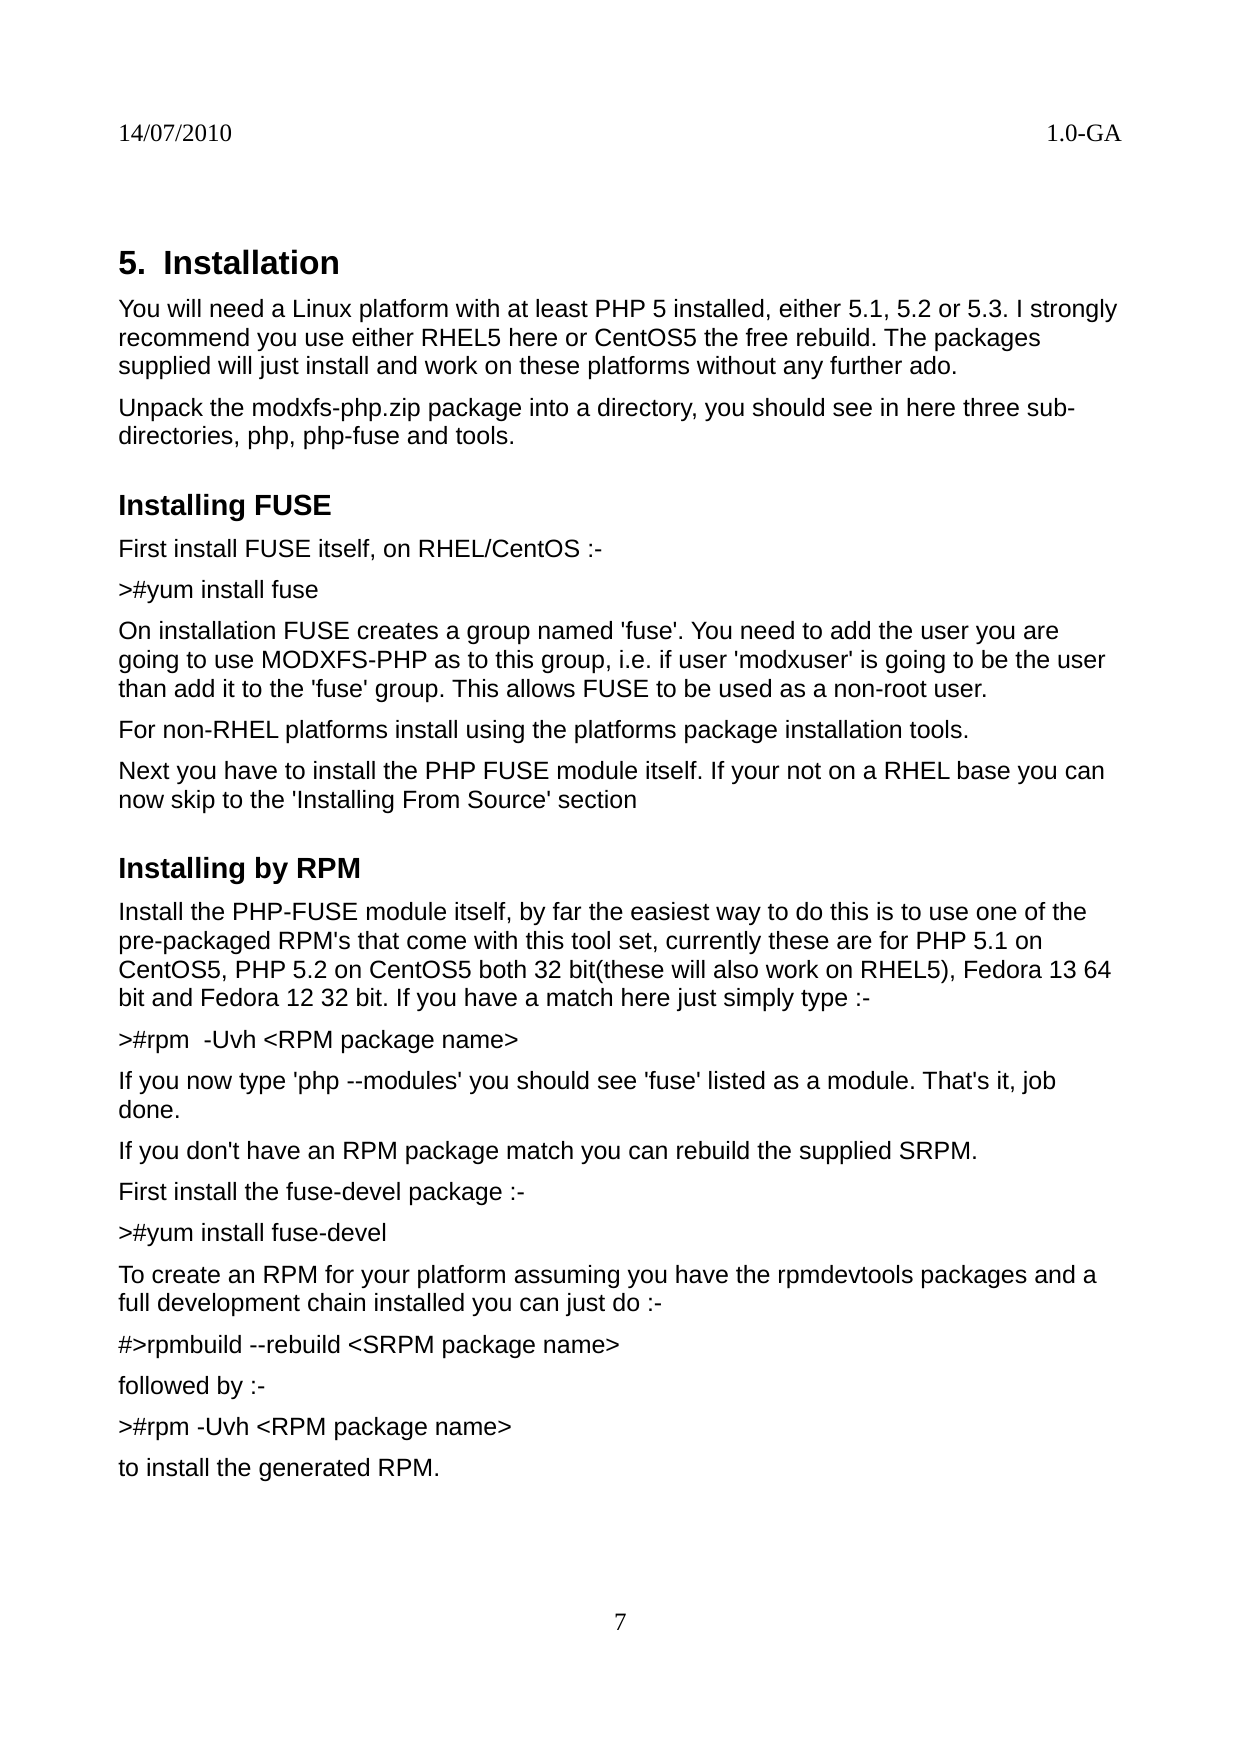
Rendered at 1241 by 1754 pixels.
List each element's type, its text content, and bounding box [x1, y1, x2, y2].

text followed by :- [118, 1371, 1122, 1399]
text On installation FUSE creates a group named 'fuse'. You need to add the user you are going to use MODXFS-PHP as to this group, i.e. if user 'modxuser' is going to be the user than add it to the 'fuse' group. This allows FUSE to be used as a non-root user. [118, 616, 1122, 702]
text You will need a Linux platform with at least PHP 5 installed, either 5.1, 5.2 or 5.3. I strongly recommend you use either RHEL5 here or CentOS5 the free rebuild. The packages supplied will just install and work on these platforms without any further ado. [118, 294, 1122, 380]
text To create an RPM for your platform assuming you have the rpmdevtools packages and a full development chain installed you can just do :- [118, 1259, 1122, 1317]
text >#yum install fuse-devel [118, 1218, 1122, 1247]
subtitle Installing FUSE [118, 487, 1122, 521]
text Unpack the modxfs-php.zip package into a directory, you should see in here three sub-directories, php, php-fuse and tools. [118, 392, 1122, 450]
text >#yum install fuse [118, 575, 1122, 603]
text If you now type 'php --modules' you should see 'fuse' listed as a module. That's it, job done. [118, 1066, 1122, 1123]
text First install FUSE itself, on RHEL/CentOS :- [118, 533, 1122, 562]
text to install the generated RPM. [118, 1453, 1122, 1482]
text >#rpm -Uvh <RPM package name> [118, 1412, 1122, 1441]
subtitle Installing by RPM [118, 851, 1122, 884]
text Install the PHP-FUSE module itself, by far the easiest way to do this is to use one of the pre-packaged RPM's that come with this tool set, currently these are for PHP 5.1 on CentOS5, PHP 5.2 on CentOS5 both 32 bit(these will also work on RHEL5), Fedora 13 64 bit and Fedora 12 32 bit. If you have a match here just simply type :- [118, 897, 1122, 1012]
text >#rpm -Uvh <RPM package name> [118, 1024, 1122, 1053]
subtitle Installation [118, 243, 1122, 281]
text First install the fuse-devel package :- [118, 1177, 1122, 1206]
text If you don't have an RPM package match you can rebuild the supplied SRPM. [118, 1136, 1122, 1164]
text For non-RHEL platforms install using the platforms package installation tools. [118, 715, 1122, 743]
text Next you have to install the PHP FUSE module itself. If your not on a RHEL base you can now skip to the 'Installing From Source' section [118, 756, 1122, 813]
text #>rpmbuild --rebuild <SRPM package name> [118, 1329, 1122, 1358]
